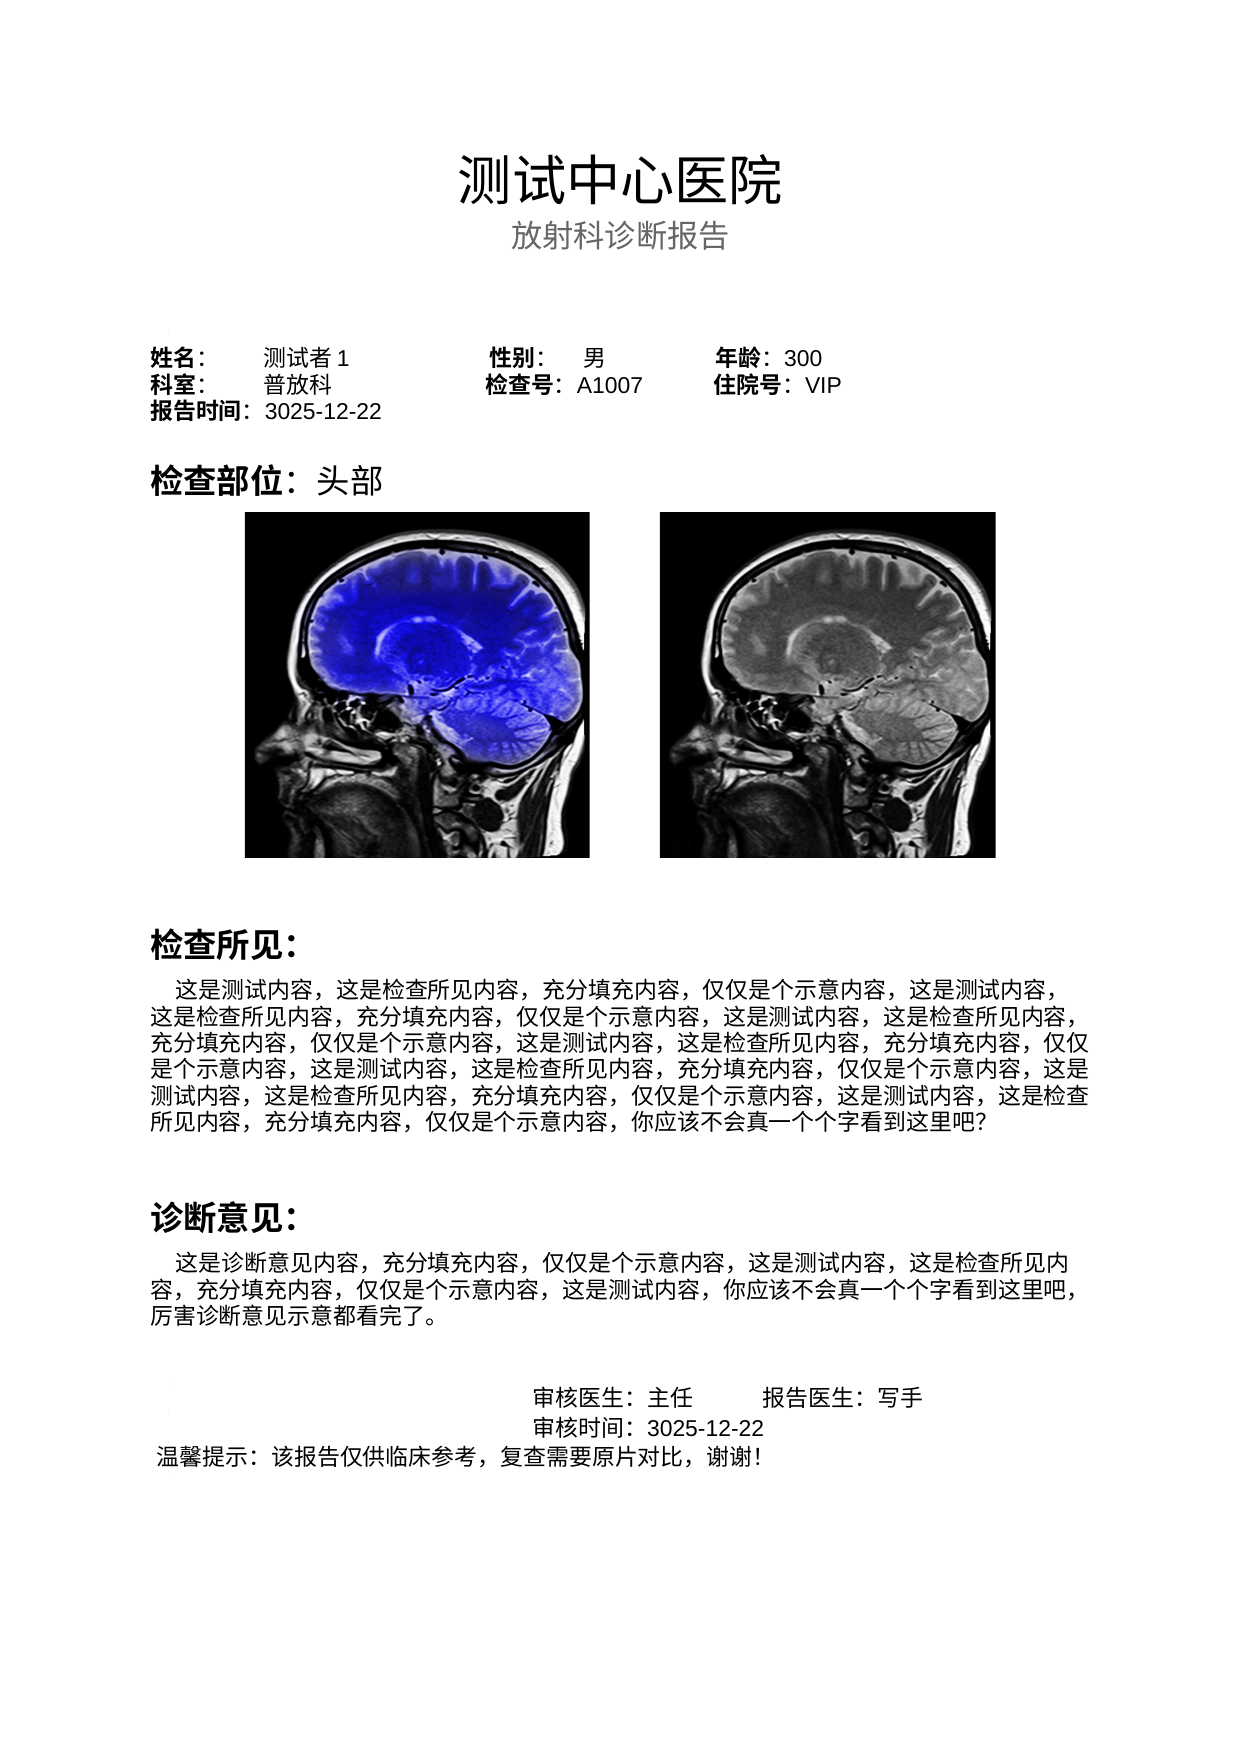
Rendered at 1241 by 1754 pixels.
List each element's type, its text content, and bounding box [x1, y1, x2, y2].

subtitle 放射科诊断报告 [150, 218, 1090, 254]
text 报告时间：3025-12-22 [150, 398, 1090, 424]
text 科室： 普放科 检查号：A1007 住院号：VIP [150, 372, 1090, 398]
text 审核时间：3025-12-22 [150, 1415, 1090, 1441]
text 姓名： 测试者1 性别： 男 年龄：300 [150, 345, 1090, 372]
text 审核医生：主任 报告医生：写手 [150, 1385, 1090, 1412]
subtitle 检查部位：头部 [150, 462, 1090, 500]
picture [659, 512, 996, 858]
subtitle 检查所见： [150, 926, 1090, 965]
text 温馨提示：该报告仅供临床参考，复查需要原片对比，谢谢！ [150, 1444, 1090, 1471]
text 这是诊断意见内容，充分填充内容，仅仅是个示意内容，这是测试内容，这是检查所见内容，充分填充内容，仅仅是个示意内容，这是测试内容，你应该不会真一个个字看到这里吧，厉害诊断意见示意都看完了。 [150, 1250, 1090, 1329]
text 这是测试内容，这是检查所见内容，充分填充内容，仅仅是个示意内容，这是测试内容，这是检查所见内容，充分填充内容，仅仅是个示意内容，这是测试内容，这是检查所见内容，充分填充内容，仅仅是个示意内容，这是测试内容，这是检查所见内容，充分填充内容，仅仅是个示意内容，这是测试内容，这是检查所见内容，充分填充内容，仅仅是个示意内容，这是测试内容，这是检查所见内容，充分填充内容，仅仅是个示意内容，这是测试内容，这是检查所见内容，充分填充内容，仅仅是个示意内容，你应该不会真一个个字看到这里吧？ [150, 977, 1090, 1135]
title 测试中心医院 [150, 150, 1090, 212]
subtitle 诊断意见： [150, 1199, 1090, 1238]
picture [244, 512, 590, 858]
